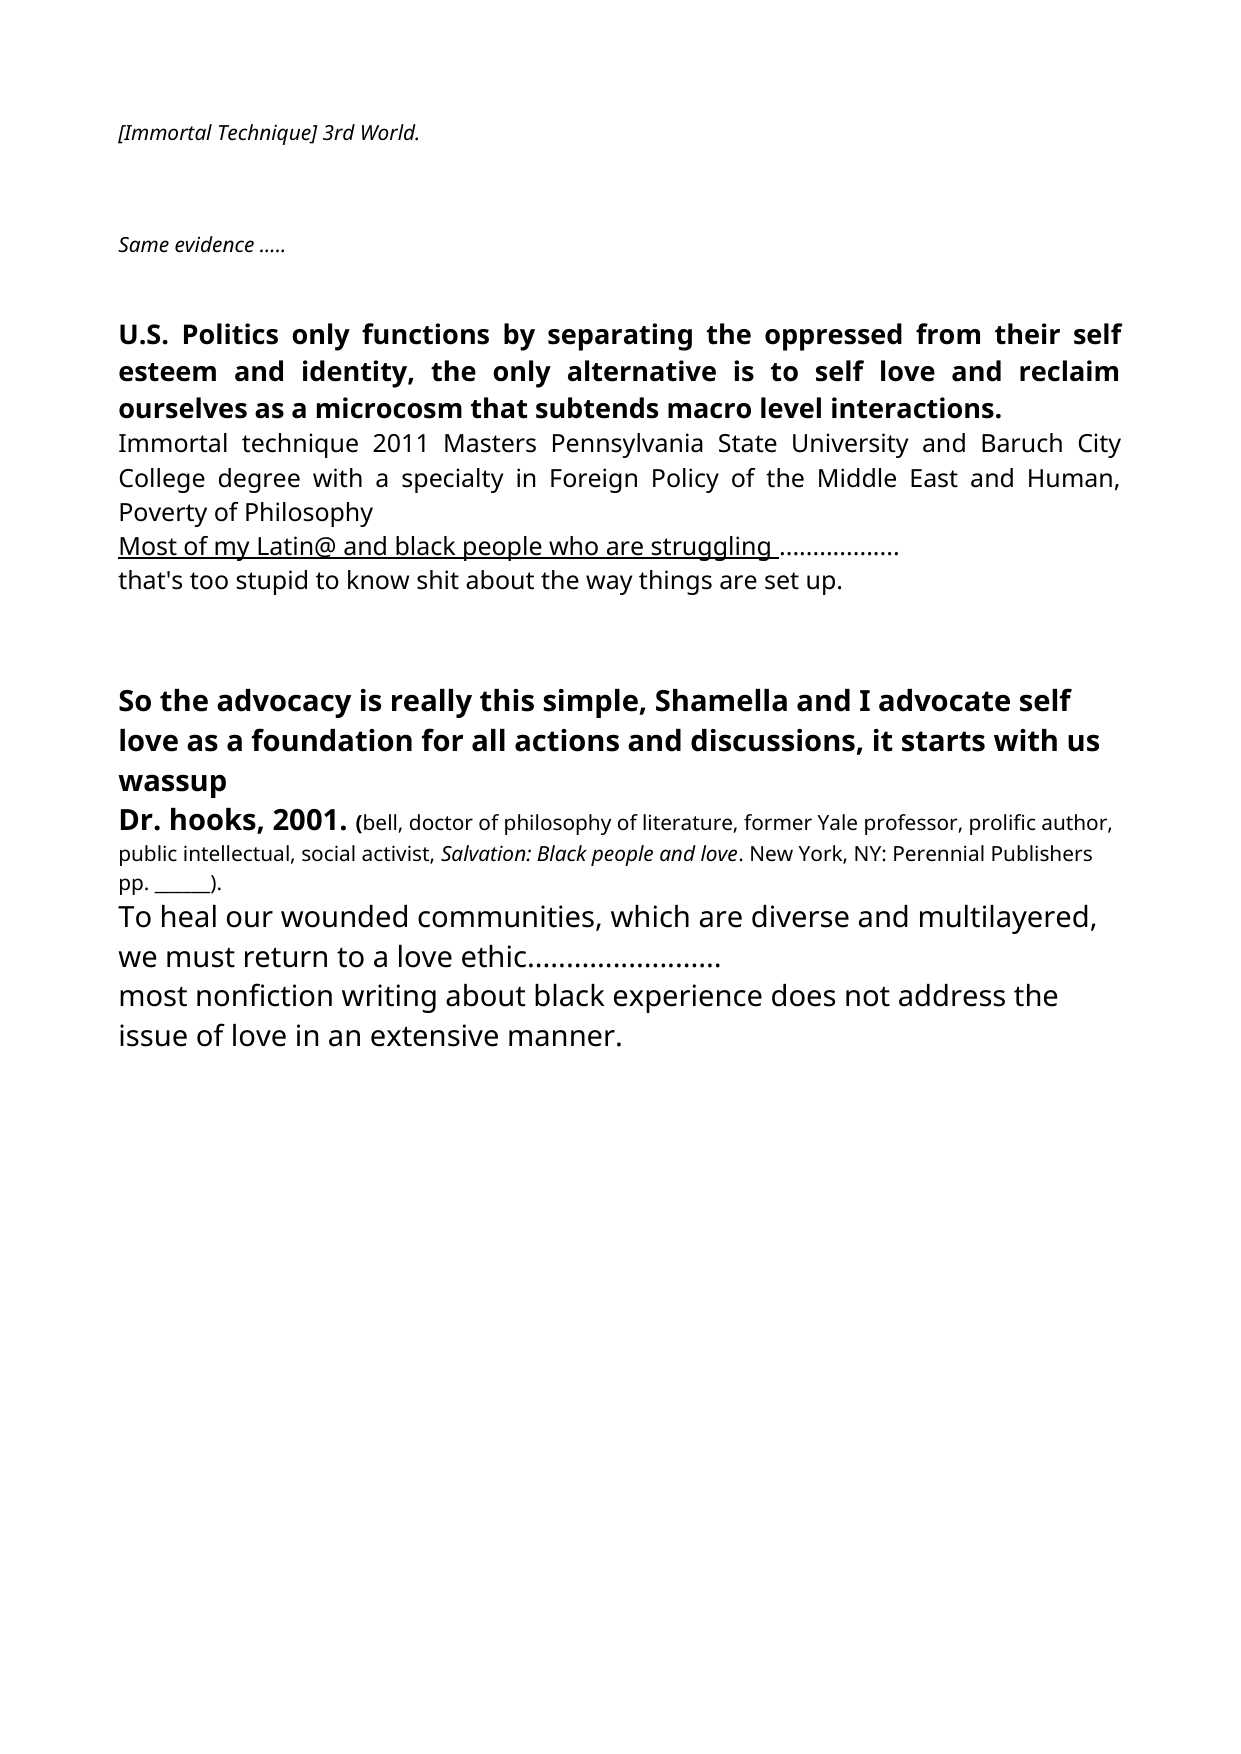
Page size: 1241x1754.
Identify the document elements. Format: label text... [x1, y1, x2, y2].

text that's too stupid to know shit about the way things are set up. [118, 562, 1122, 596]
text Same evidence ..... [118, 231, 1122, 259]
text Most of my Latin@ and black people who are struggling .................. [118, 528, 1122, 562]
text [Immortal Technique] 3rd World. [118, 118, 1122, 147]
text U.S. Politics only functions by separating the oppressed from their self esteem and identity, the only alternative is to self love and reclaim ourselves as a microcosm that subtends macro level interactions. [118, 287, 1122, 426]
text To heal our wounded communities, which are diverse and multilayered, we must return to a love ethic......................... [118, 896, 1122, 976]
text Immortal technique 2011 Masters Pennsylvania State University and Baruch City College degree with a specialty in Foreign Policy of the Middle East and Human, Poverty of Philosophy [118, 426, 1122, 528]
text most nonfiction writing about black experience does not address the issue of love in an extensive manner. [118, 976, 1122, 1055]
text Dr. hooks, 2001. (bell, doctor of philosophy of literature, former Yale professor, prolific author, public intellectual, social activist, Salvation: Black people and love. New York, NY: Perennial Publishers pp. ______). [118, 799, 1122, 896]
text So the advocacy is really this simple, Shamella and I advocate self love as a foundation for all actions and discussions, it starts with us wassup [118, 681, 1122, 799]
